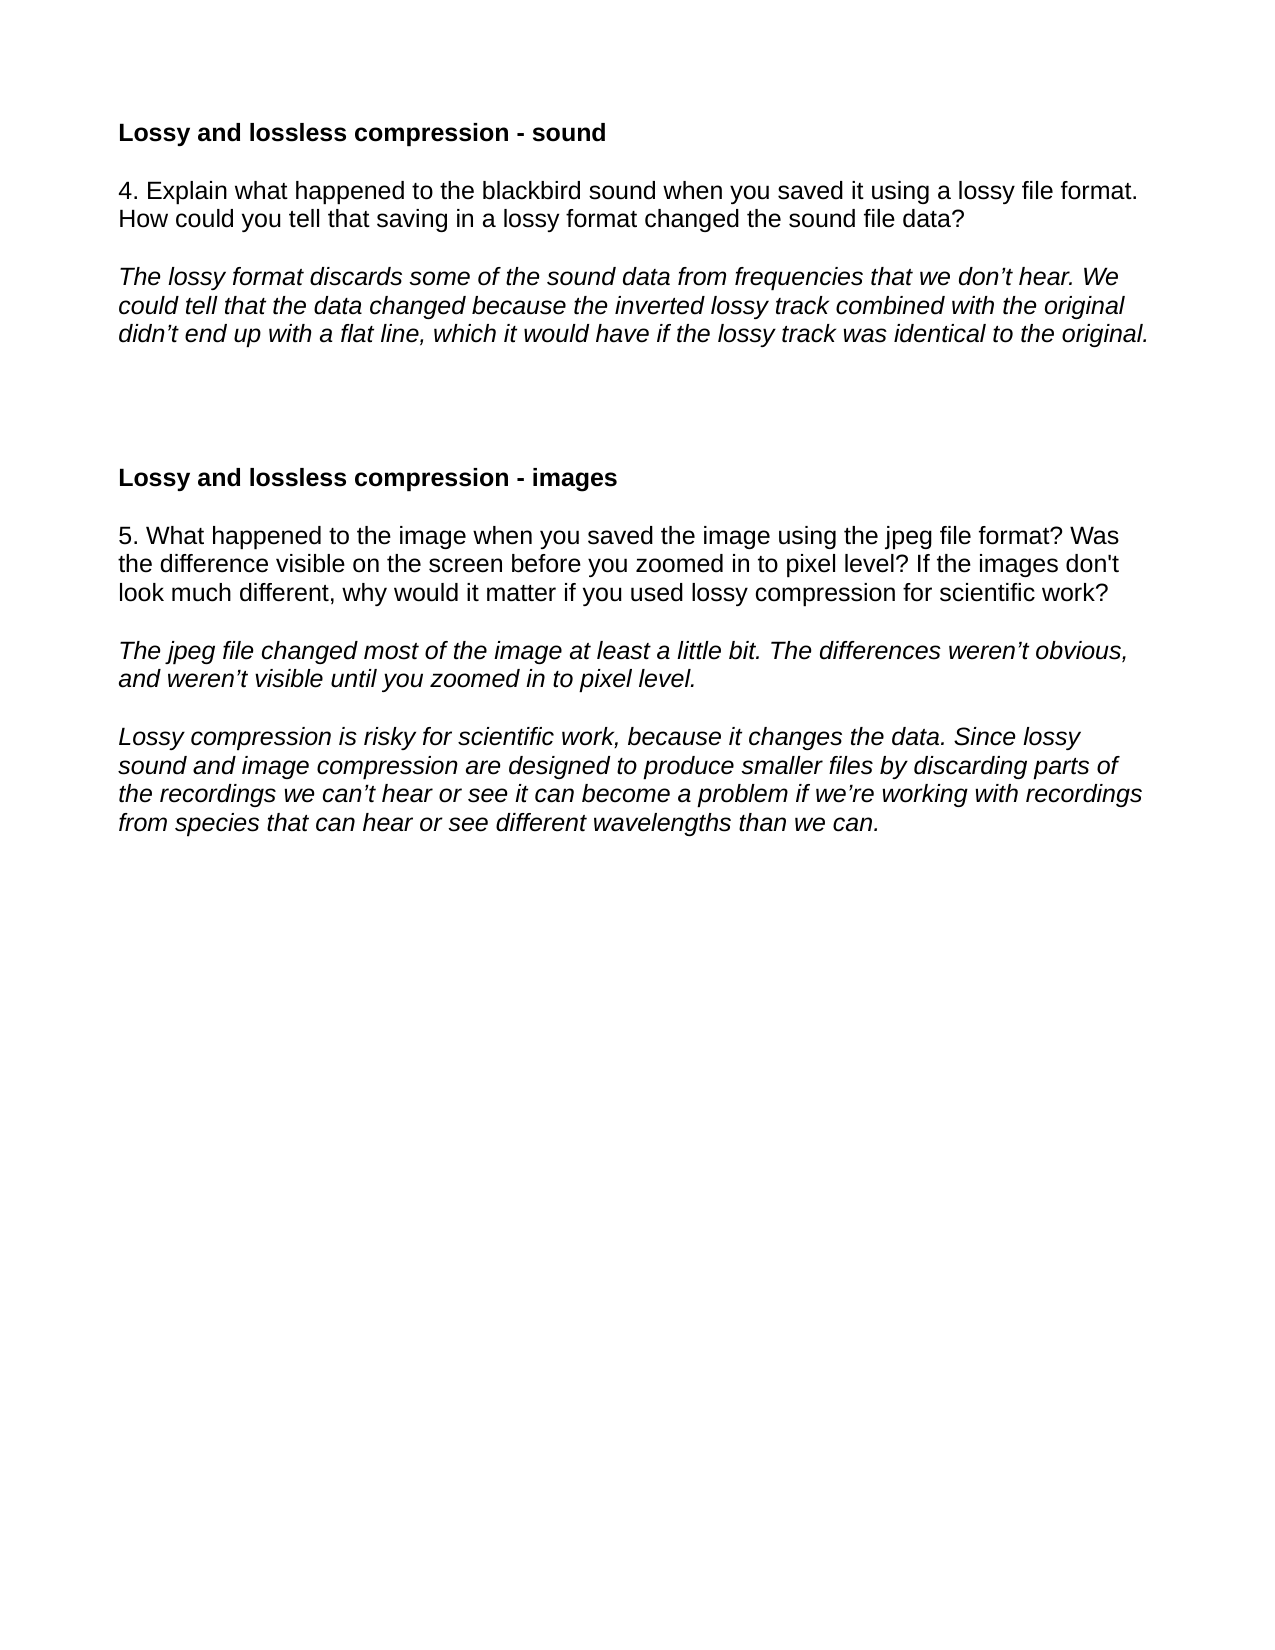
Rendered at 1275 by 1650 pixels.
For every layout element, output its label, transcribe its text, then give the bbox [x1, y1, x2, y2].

text 5. What happened to the image when you saved the image using the jpeg file format? Was the difference visible on the screen before you zoomed in to pixel level? If the images don't look much different, why would it matter if you used lossy compression for scientific work? [118, 521, 1157, 607]
text Lossy compression is risky for scientific work, because it changes the data. Since lossy sound and image compression are designed to produce smaller files by discarding parts of the recordings we can’t hear or see it can become a problem if we’re working with recordings from species that can hear or see different wavelengths than we can. [118, 722, 1157, 837]
text Lossy and lossless compression - sound [118, 118, 1157, 147]
text Lossy and lossless compression - images [118, 463, 1157, 492]
text The lossy format discards some of the sound data from frequencies that we don’t hear. We could tell that the data changed because the inverted lossy track combined with the original didn’t end up with a flat line, which it would have if the lossy track was identical to the original. [118, 262, 1157, 348]
text 4. Explain what happened to the blackbird sound when you saved it using a lossy file format. How could you tell that saving in a lossy format changed the sound file data? [118, 176, 1157, 233]
text The jpeg file changed most of the image at least a little bit. The differences weren’t obvious, and weren’t visible until you zoomed in to pixel level. [118, 636, 1157, 693]
